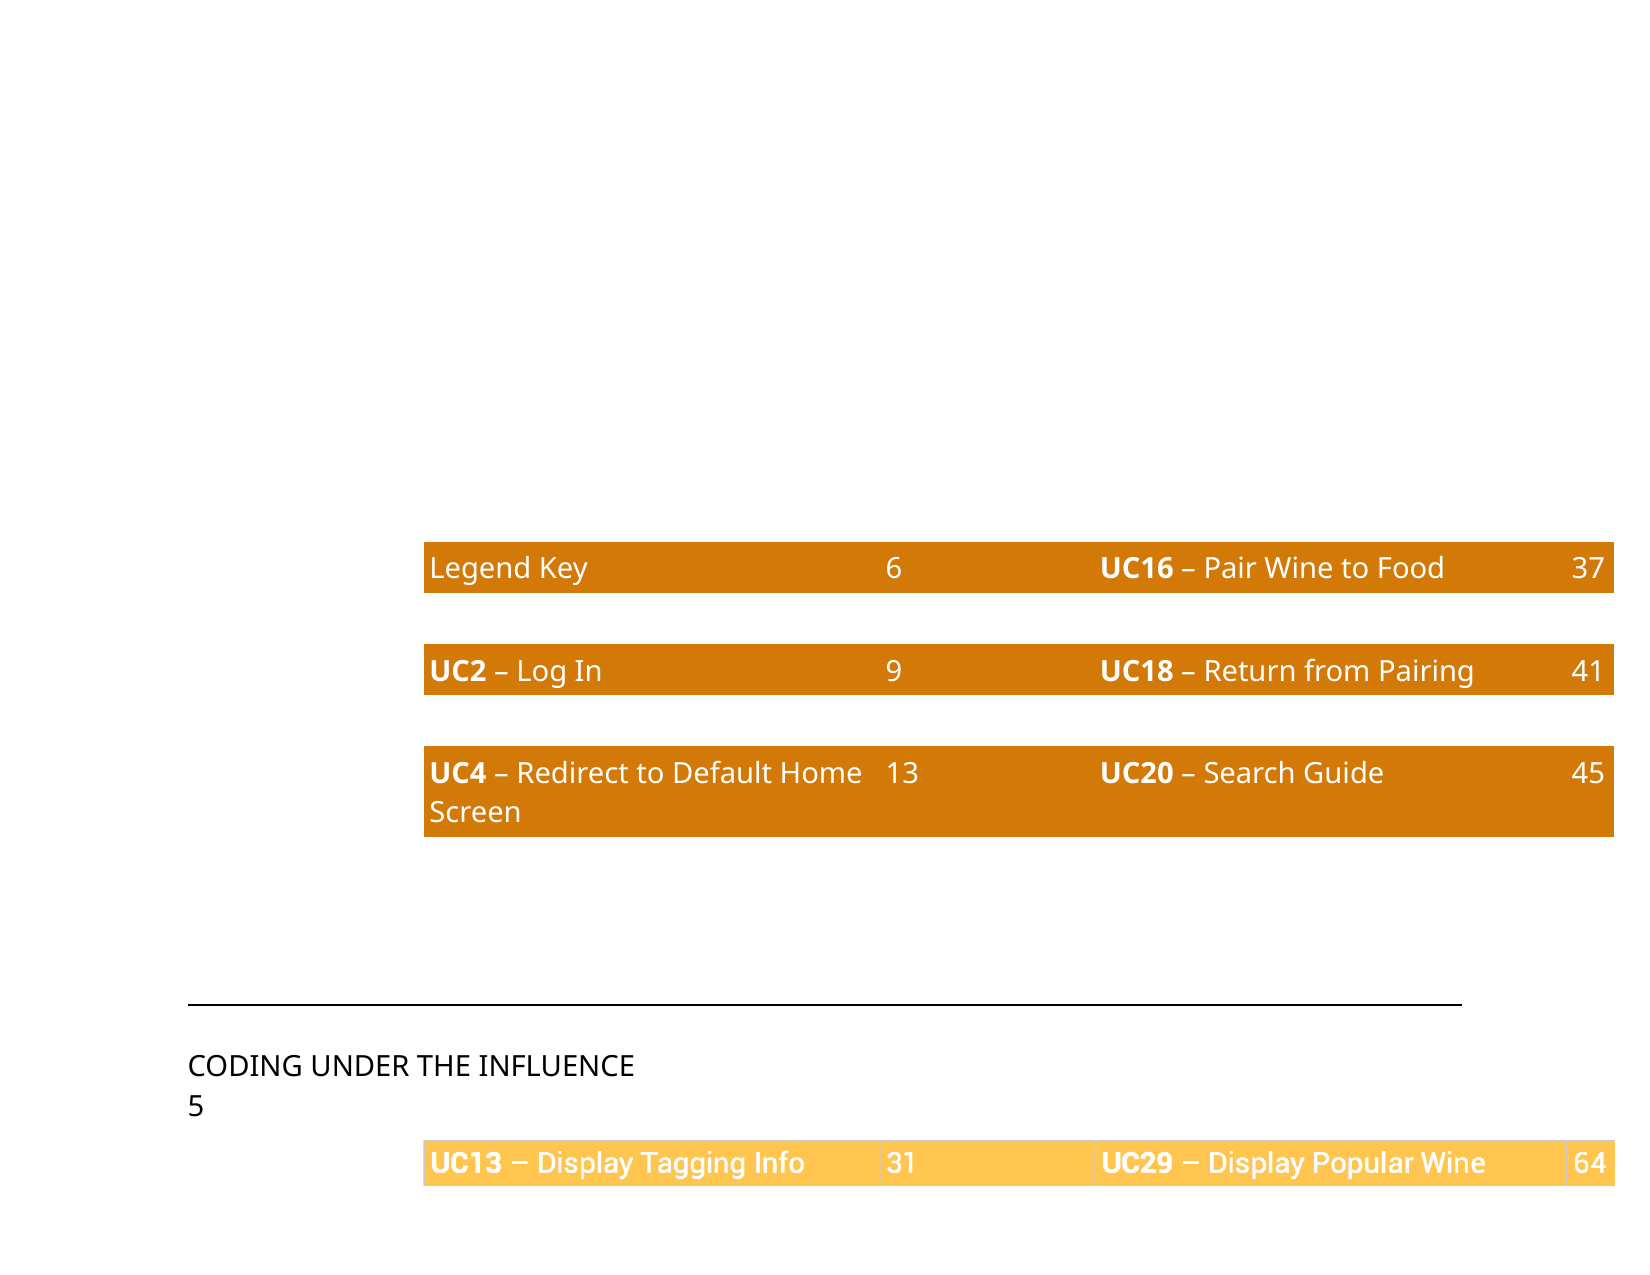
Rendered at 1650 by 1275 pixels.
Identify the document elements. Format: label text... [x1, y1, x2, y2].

table_cell Legend Key [424, 542, 880, 593]
table_cell 11 [880, 695, 1094, 746]
table_cell 7 [880, 593, 1094, 644]
text TABLE OF CONTENTS [187, 320, 1462, 491]
table_cell UC16 – Pair Wine to Food [1094, 542, 1566, 593]
table_header 5 [880, 491, 1094, 542]
table_cell 15 [880, 837, 1094, 888]
table_cell 39 [1566, 593, 1614, 644]
table_cell 45 [1566, 746, 1614, 837]
table_cell UC18 – Return from Pairing [1094, 644, 1566, 695]
table_cell 37 [1566, 542, 1614, 593]
table_cell UC20 – Search Guide [1094, 746, 1566, 837]
table_header 35 [1566, 491, 1614, 542]
table_header UC15 – Display Popular Tags [1094, 491, 1566, 542]
table_cell 9 [880, 644, 1094, 695]
table_cell 13 [880, 746, 1094, 837]
table_cell UC21 – Randomize Wine [1094, 837, 1566, 888]
table_cell 6 [880, 542, 1094, 593]
table_cell UC4 – Redirect to Default Home Screen [424, 746, 880, 837]
table_cell 43 [1566, 695, 1614, 746]
table_cell UC19 – Build-a-Wine System [1094, 695, 1566, 746]
table_header Use Case Description [424, 491, 880, 542]
table_cell UC3 – Log Out [424, 695, 880, 746]
table_cell UC5 – Navigate to Other [424, 837, 880, 888]
table_cell UC2 – Log In [424, 644, 880, 695]
table_cell 47 [1566, 837, 1614, 888]
picture [423, 1140, 1615, 1186]
table_cell UC1 – User Creates Account [424, 593, 880, 644]
table_cell UC17 – Pair Food to Wine [1094, 593, 1566, 644]
table_cell 41 [1566, 644, 1614, 695]
